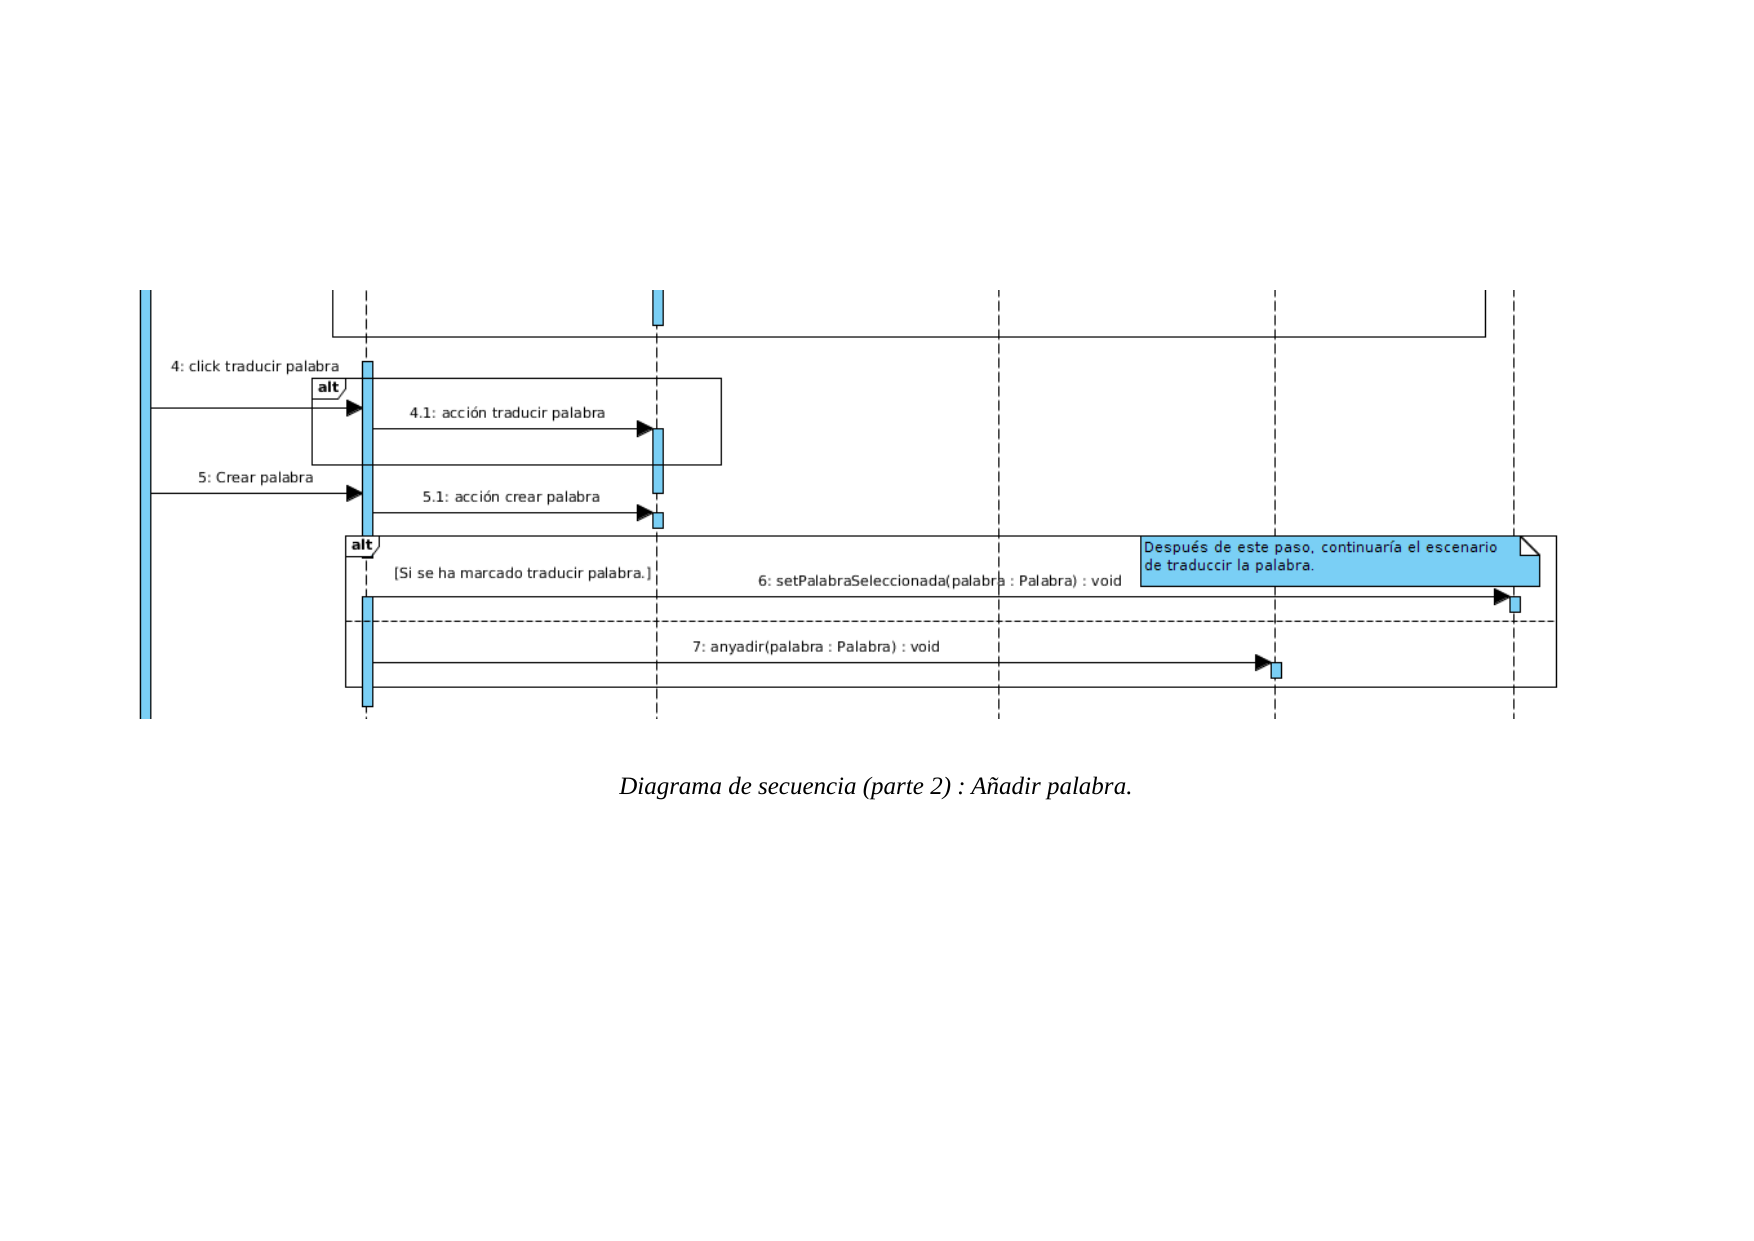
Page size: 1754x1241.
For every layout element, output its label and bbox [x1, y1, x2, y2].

picture [118, 290, 1636, 719]
